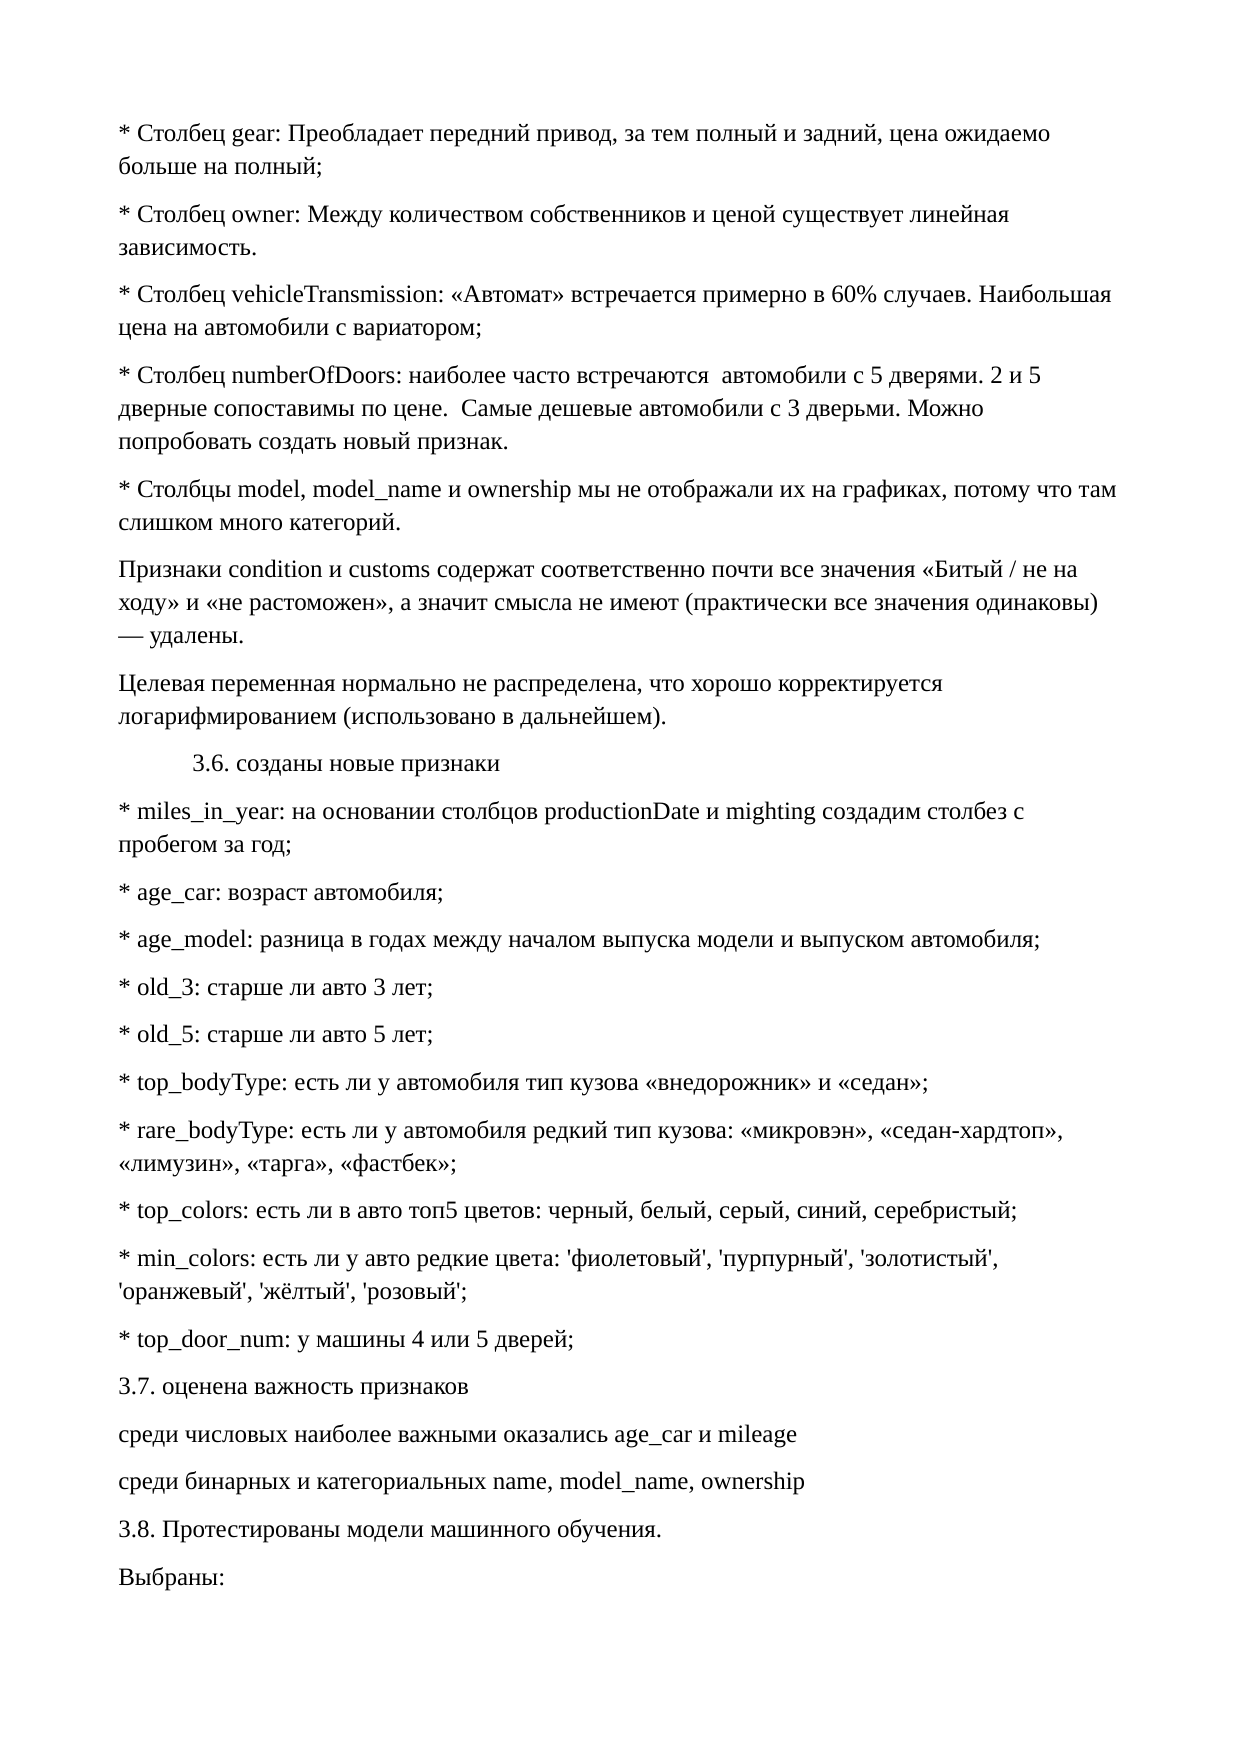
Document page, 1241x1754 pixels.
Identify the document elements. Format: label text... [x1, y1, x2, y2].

text * rare_bodyType: есть ли у автомобиля редкий тип кузова: «микровэн», «седан-хардтоп», «лимузин», «тарга», «фастбек»; [118, 1115, 1122, 1177]
text * Столбец numberOfDoors: наиболее часто встречаются автомобили с 5 дверями. 2 и 5 дверные сопоставимы по цене. Самые дешевые автомобили с 3 дверьми. Можно попробовать создать новый признак. [118, 360, 1122, 455]
text 3.7. оценена важность признаков [118, 1371, 1122, 1400]
text среди числовых наиболее важными оказались age_car и mileage [118, 1419, 1122, 1448]
text Выбраны: [118, 1562, 1122, 1590]
text * top_colors: есть ли в авто топ5 цветов: черный, белый, серый, синий, серебристый; [118, 1195, 1122, 1224]
text 3.8. Протестированы модели машинного обучения. [118, 1514, 1122, 1543]
text * top_door_num: у машины 4 или 5 дверей; [118, 1324, 1122, 1352]
text * miles_in_year: на основании столбцов productionDate и mighting создадим столбез с пробегом за год; [118, 796, 1122, 858]
text * Столбец vehicleTransmission: «Автомат» встречается примерно в 60% случаев. Наибольшая цена на автомобили с вариатором; [118, 279, 1122, 341]
text Признаки condition и customs содержат соответственно почти все значения «Битый / не на ходу» и «не растоможен», а значит смысла не имеют (практически все значения одинаковы) — удалены. [118, 554, 1122, 649]
text * Столбцы model, model_name и ownership мы не отображали их на графиках, потому что там слишком много категорий. [118, 474, 1122, 535]
text * age_model: разница в годах между началом выпуска модели и выпуском автомобиля; [118, 924, 1122, 953]
text * Столбец gear: Преобладает передний привод, за тем полный и задний, цена ожидаемо больше на полный; [118, 118, 1122, 180]
text 3.6. созданы новые признаки [118, 748, 1122, 777]
text * Столбец owner: Между количеством собственников и ценой существует линейная зависимость. [118, 199, 1122, 261]
text * min_colors: есть ли у авто редкие цвета: 'фиолетовый', 'пурпурный', 'золотистый', 'оранжевый', 'жёлтый', 'розовый'; [118, 1243, 1122, 1305]
text среди бинарных и категориальных name, model_name, ownership [118, 1466, 1122, 1495]
text * top_bodyType: есть ли у автомобиля тип кузова «внедорожник» и «седан»; [118, 1067, 1122, 1096]
text * old_3: старше ли авто 3 лет; [118, 972, 1122, 1001]
text * old_5: старше ли авто 5 лет; [118, 1019, 1122, 1048]
text * age_car: возраст автомобиля; [118, 877, 1122, 906]
text Целевая переменная нормально не распределена, что хорошо корректируется логарифмированием (использовано в дальнейшем). [118, 668, 1122, 730]
